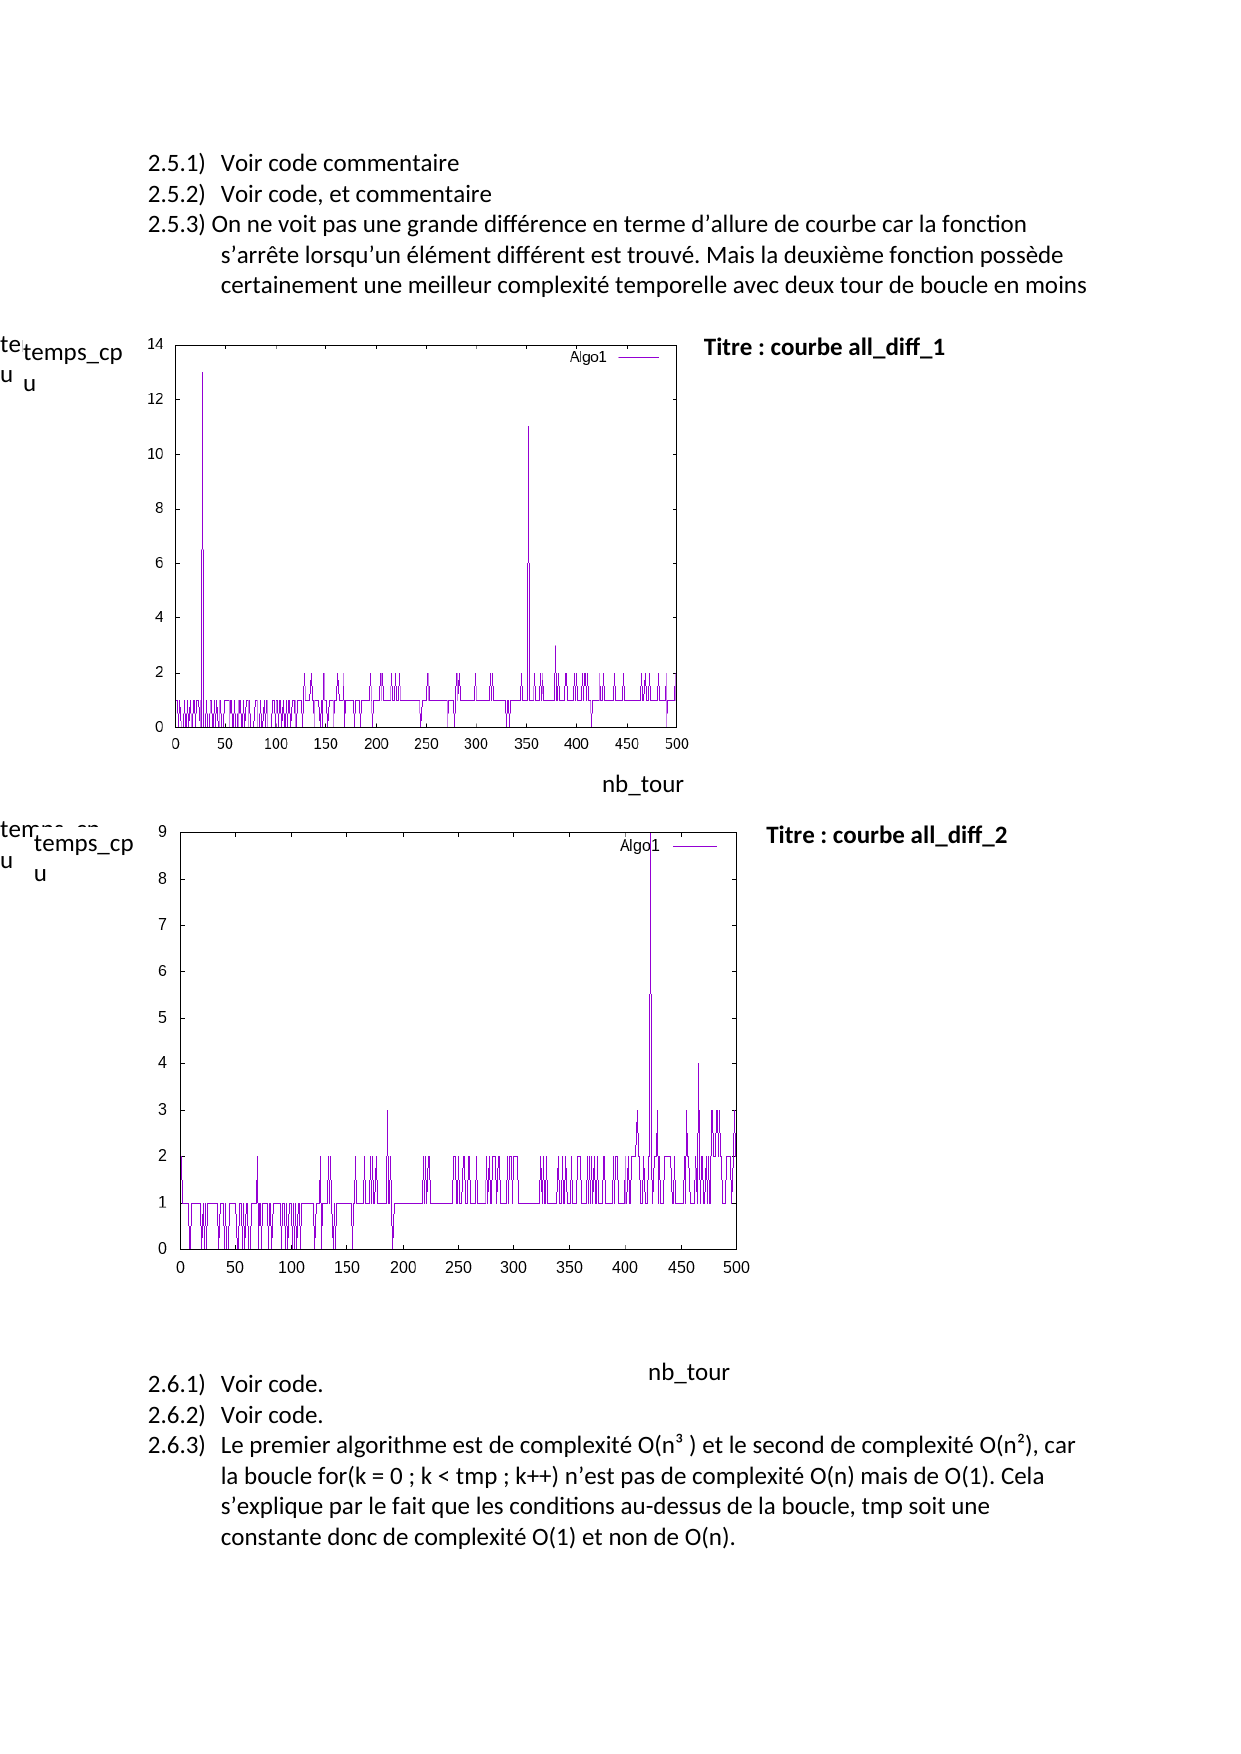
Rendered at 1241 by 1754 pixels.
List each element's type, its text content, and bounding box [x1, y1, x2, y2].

text temps_cpu [0, 813, 102, 872]
text temps_cpu [34, 827, 136, 885]
picture [135, 813, 766, 1287]
text 2.6.2) Voir code. [148, 1399, 1093, 1429]
text 2.5.2) Voir code, et commentaire [148, 178, 1093, 209]
text temps_cpu [23, 336, 125, 395]
text nb_tour [602, 768, 722, 799]
picture [125, 327, 704, 762]
text 2.6.1) Voir code. [148, 1368, 648, 1399]
text Titre : courbe all_diff_1 [704, 331, 1093, 361]
text 2.5.1) Voir code commentaire [148, 148, 1093, 178]
text nb_tour [648, 1356, 768, 1386]
text [768, 1368, 1093, 1399]
text 2.5.3) On ne voit pas une grande différence en terme d’allure de courbe car la fonction s’arrête lorsqu’un élément différent est trouvé. Mais la deuxième fonction possède certainement une meilleur complexité temporelle avec deux tour de boucle en moins [148, 209, 1093, 300]
text Titre : courbe all_diff_2 [766, 819, 1093, 849]
text temps_cpu [0, 328, 102, 386]
text 2.6.3) Le premier algorithme est de complexité O(n³ ) et le second de complexité O(n²), car la boucle for(k = 0 ; k < tmp ; k++) n’est pas de complexité O(n) mais de O(1). Cela s’explique par le fait que les conditions au-dessus de la boucle, tmp soit une constante donc de complexité O(1) et non de O(n). [148, 1429, 1093, 1552]
